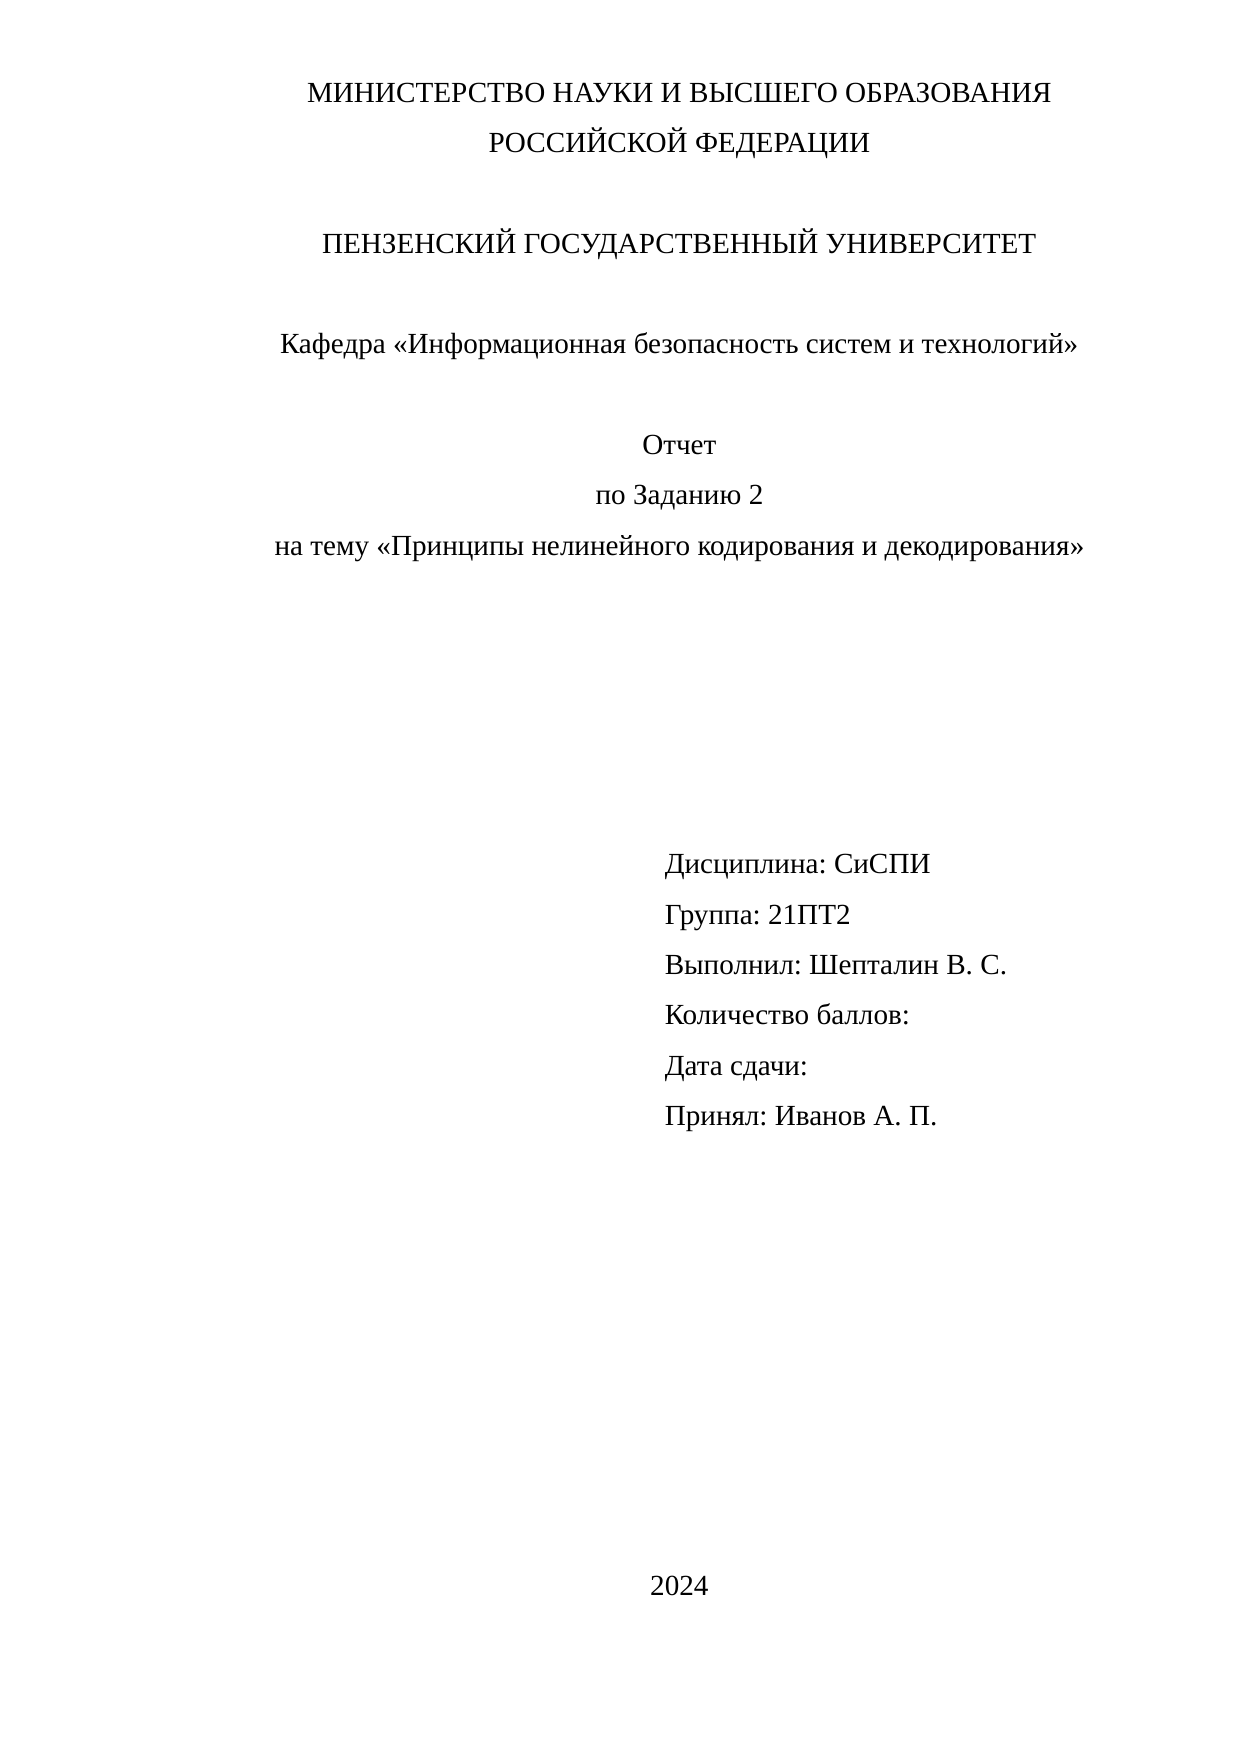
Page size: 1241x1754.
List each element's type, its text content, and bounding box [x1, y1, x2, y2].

text Выполнил: Шепталин В. С. [591, 947, 1181, 981]
text ПЕНЗЕНСКИЙ ГОСУДАРСТВЕННЫЙ УНИВЕРСИТЕТ [177, 226, 1181, 259]
text на тему «Принципы нелинейного кодирования и декодирования» [177, 528, 1181, 561]
text Отчет [177, 427, 1181, 461]
text по Заданию 2 [177, 477, 1181, 511]
text Кафедра «Информационная безопасность систем и технологий» [177, 327, 1181, 360]
text Количество баллов: [591, 997, 1181, 1031]
text Дата сдачи: [591, 1048, 1181, 1081]
text Дисциплина: СиСПИ [591, 846, 1181, 880]
text 2024 [177, 1568, 1181, 1601]
text РОССИЙСКОЙ ФЕДЕРАЦИИ [177, 125, 1181, 159]
text Группа: 21ПТ2 [591, 897, 1181, 930]
text МИНИСТЕРСТВО НАУКИ И ВЫСШЕГО ОБРАЗОВАНИЯ [177, 75, 1181, 108]
text Принял: Иванов А. П. [591, 1098, 1181, 1132]
